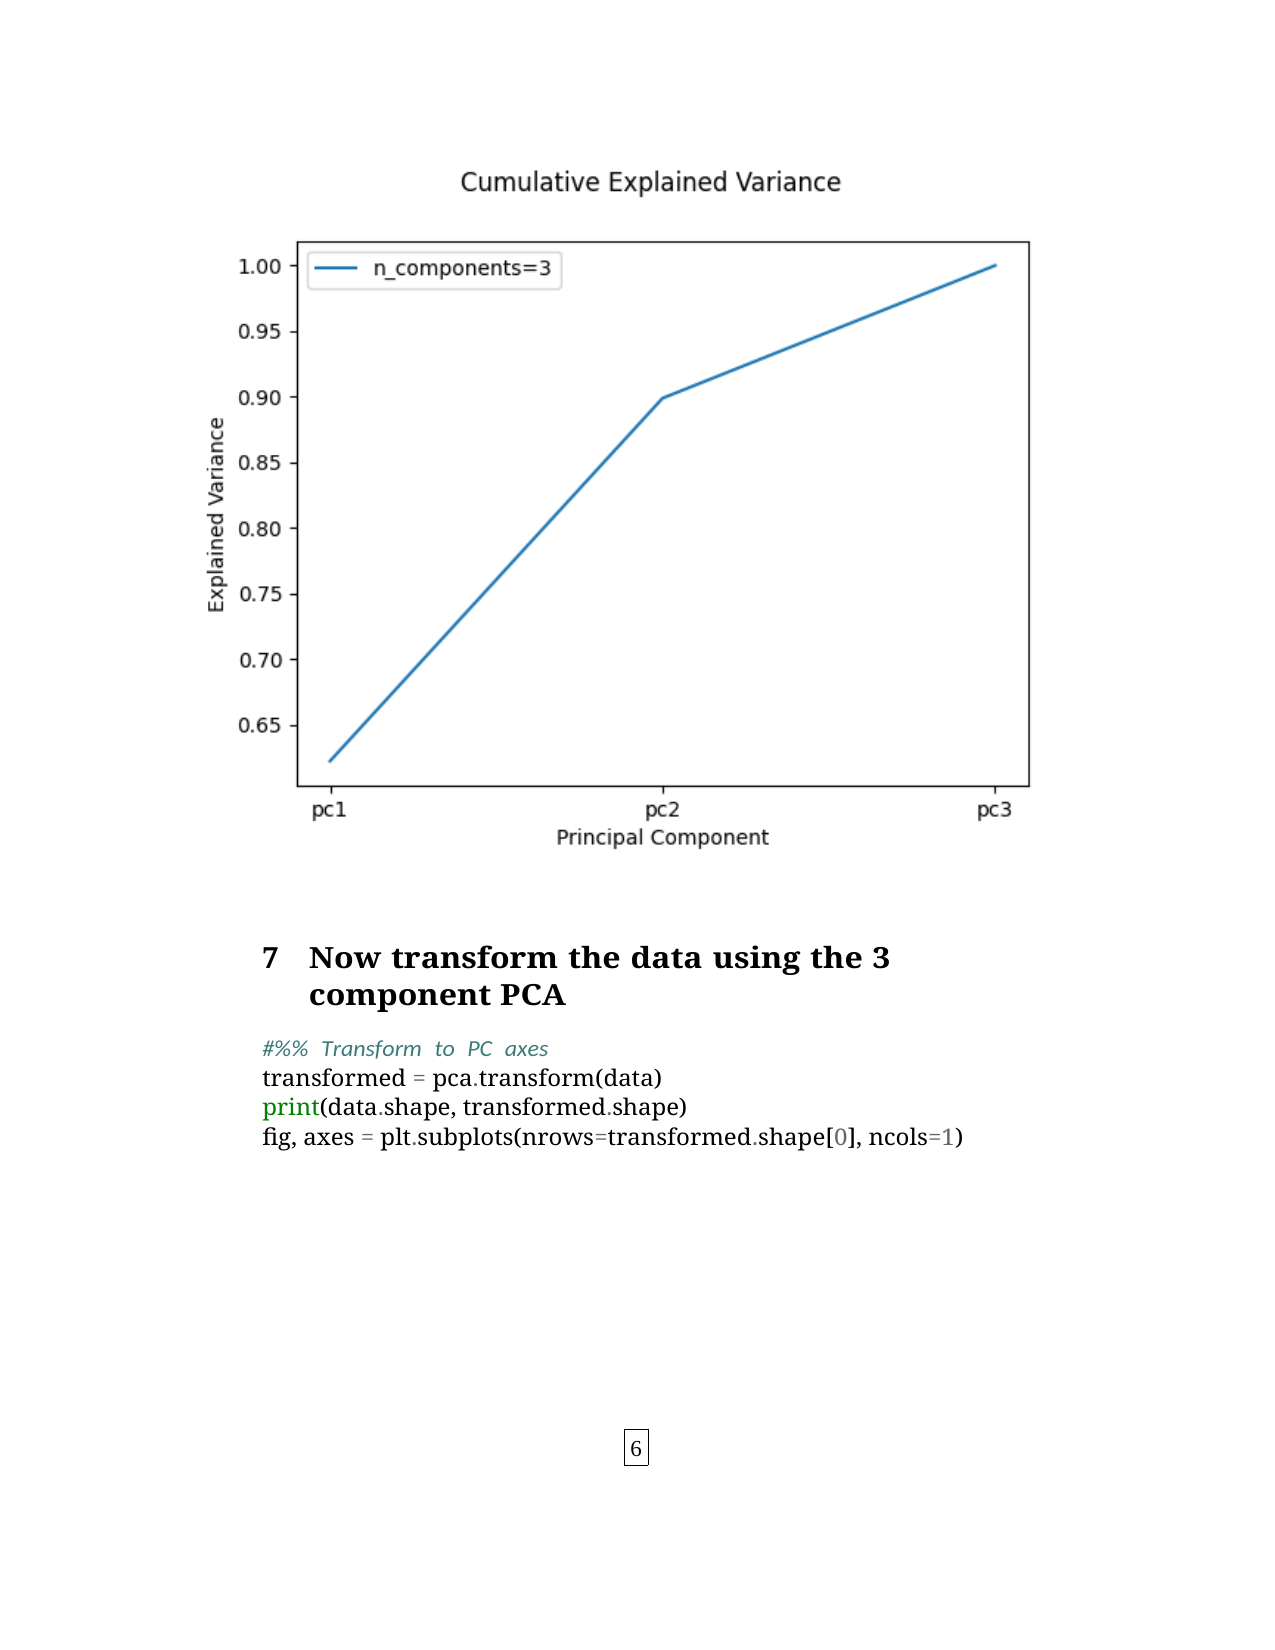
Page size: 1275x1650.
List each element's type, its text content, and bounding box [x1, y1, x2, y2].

text fig, axes = plt.subplots(nrows=transformed.shape[0], ncols=1) [262, 1122, 1123, 1151]
subtitle Now transform the data using the 3 component PCA [262, 939, 1009, 1014]
text #%% Transform to PC axes [262, 1035, 1123, 1062]
picture [179, 156, 1123, 864]
text transformed = pca.transform(data) print(data.shape, transformed.shape) [262, 1063, 692, 1122]
